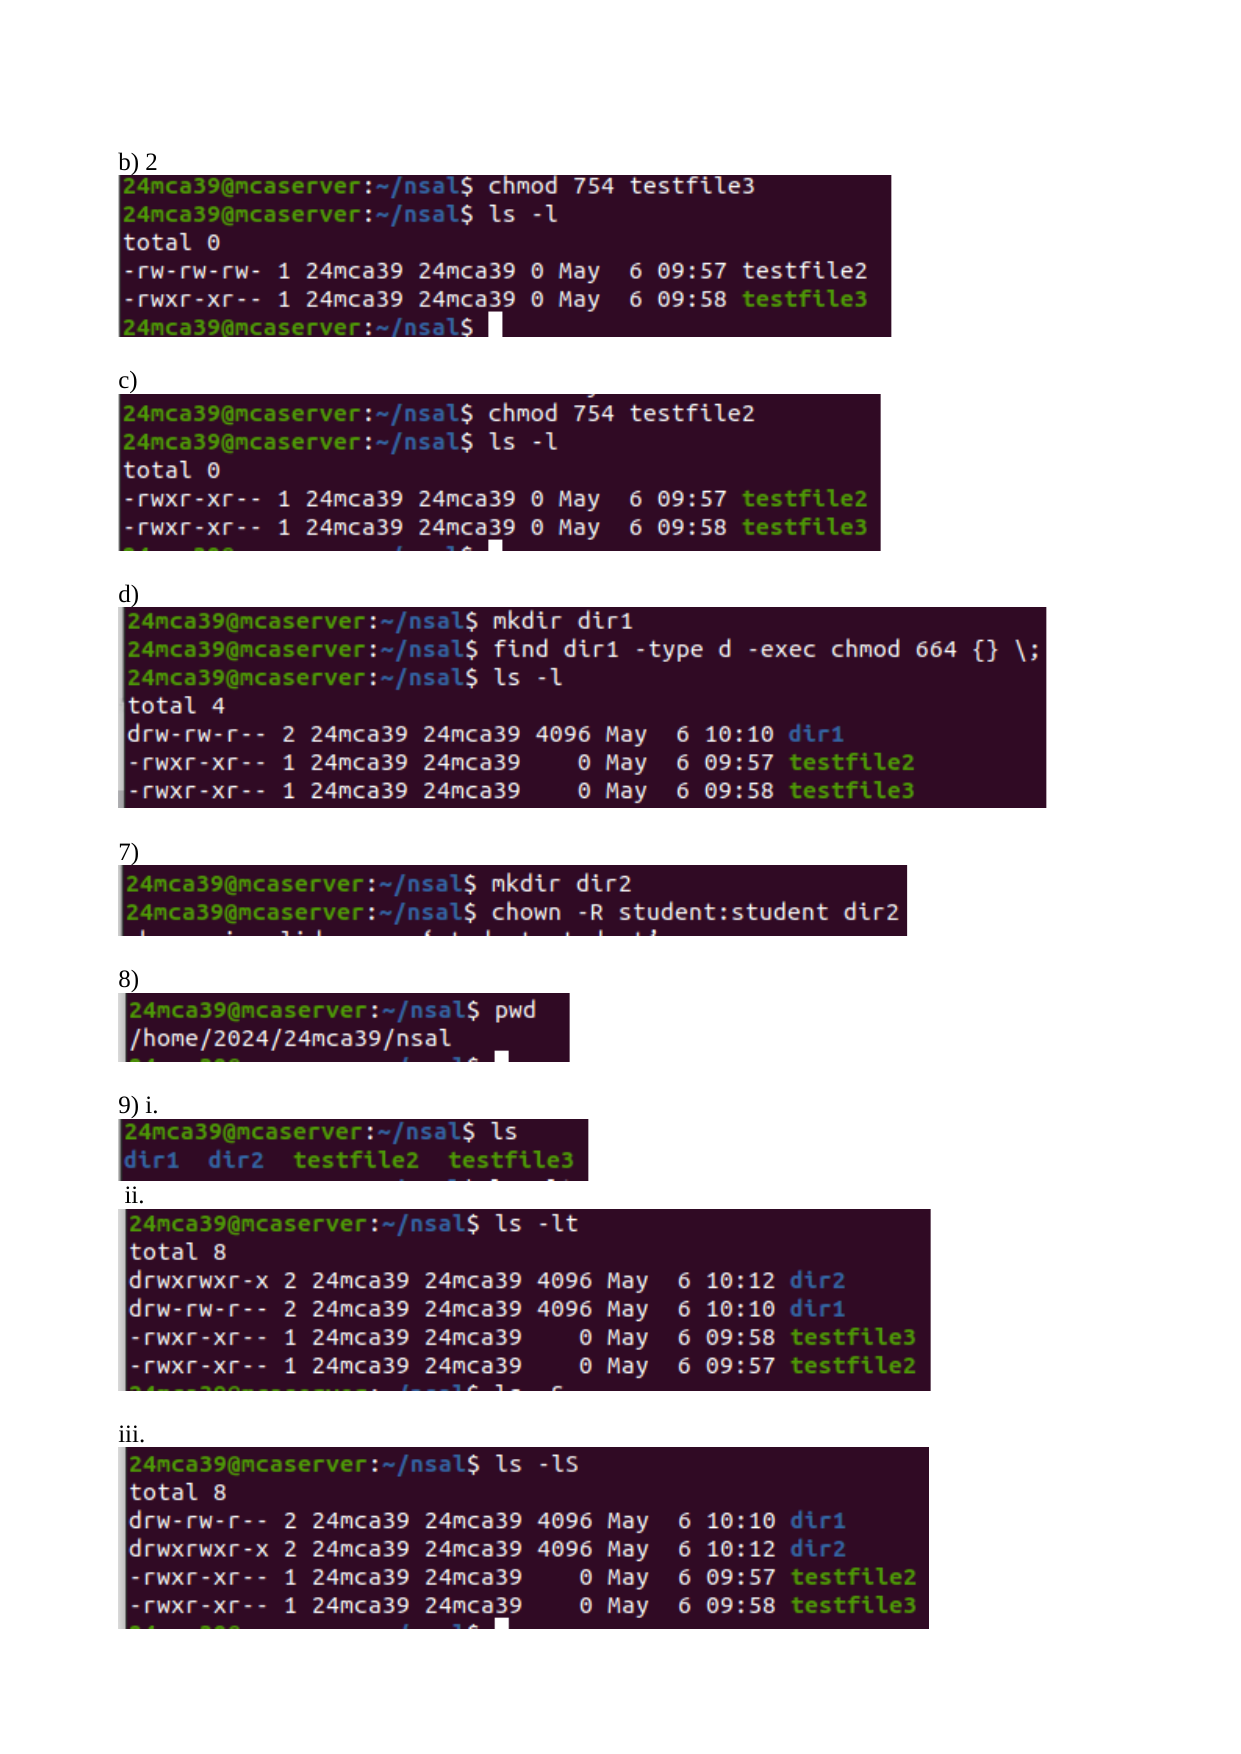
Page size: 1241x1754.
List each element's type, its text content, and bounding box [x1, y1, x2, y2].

picture [118, 175, 892, 337]
text c) [118, 365, 1122, 394]
text d) [118, 579, 1122, 608]
picture [118, 607, 1047, 808]
picture [118, 1119, 589, 1181]
text 7) [118, 837, 1122, 865]
text ii. [118, 1180, 1122, 1209]
text iii. [118, 1419, 1122, 1448]
picture [118, 865, 908, 936]
text b) 2 [118, 147, 1122, 176]
picture [118, 394, 881, 551]
text 9) i. [118, 1091, 1122, 1119]
text 8) [118, 964, 1122, 993]
picture [118, 993, 570, 1062]
picture [118, 1447, 929, 1629]
picture [118, 1209, 931, 1391]
